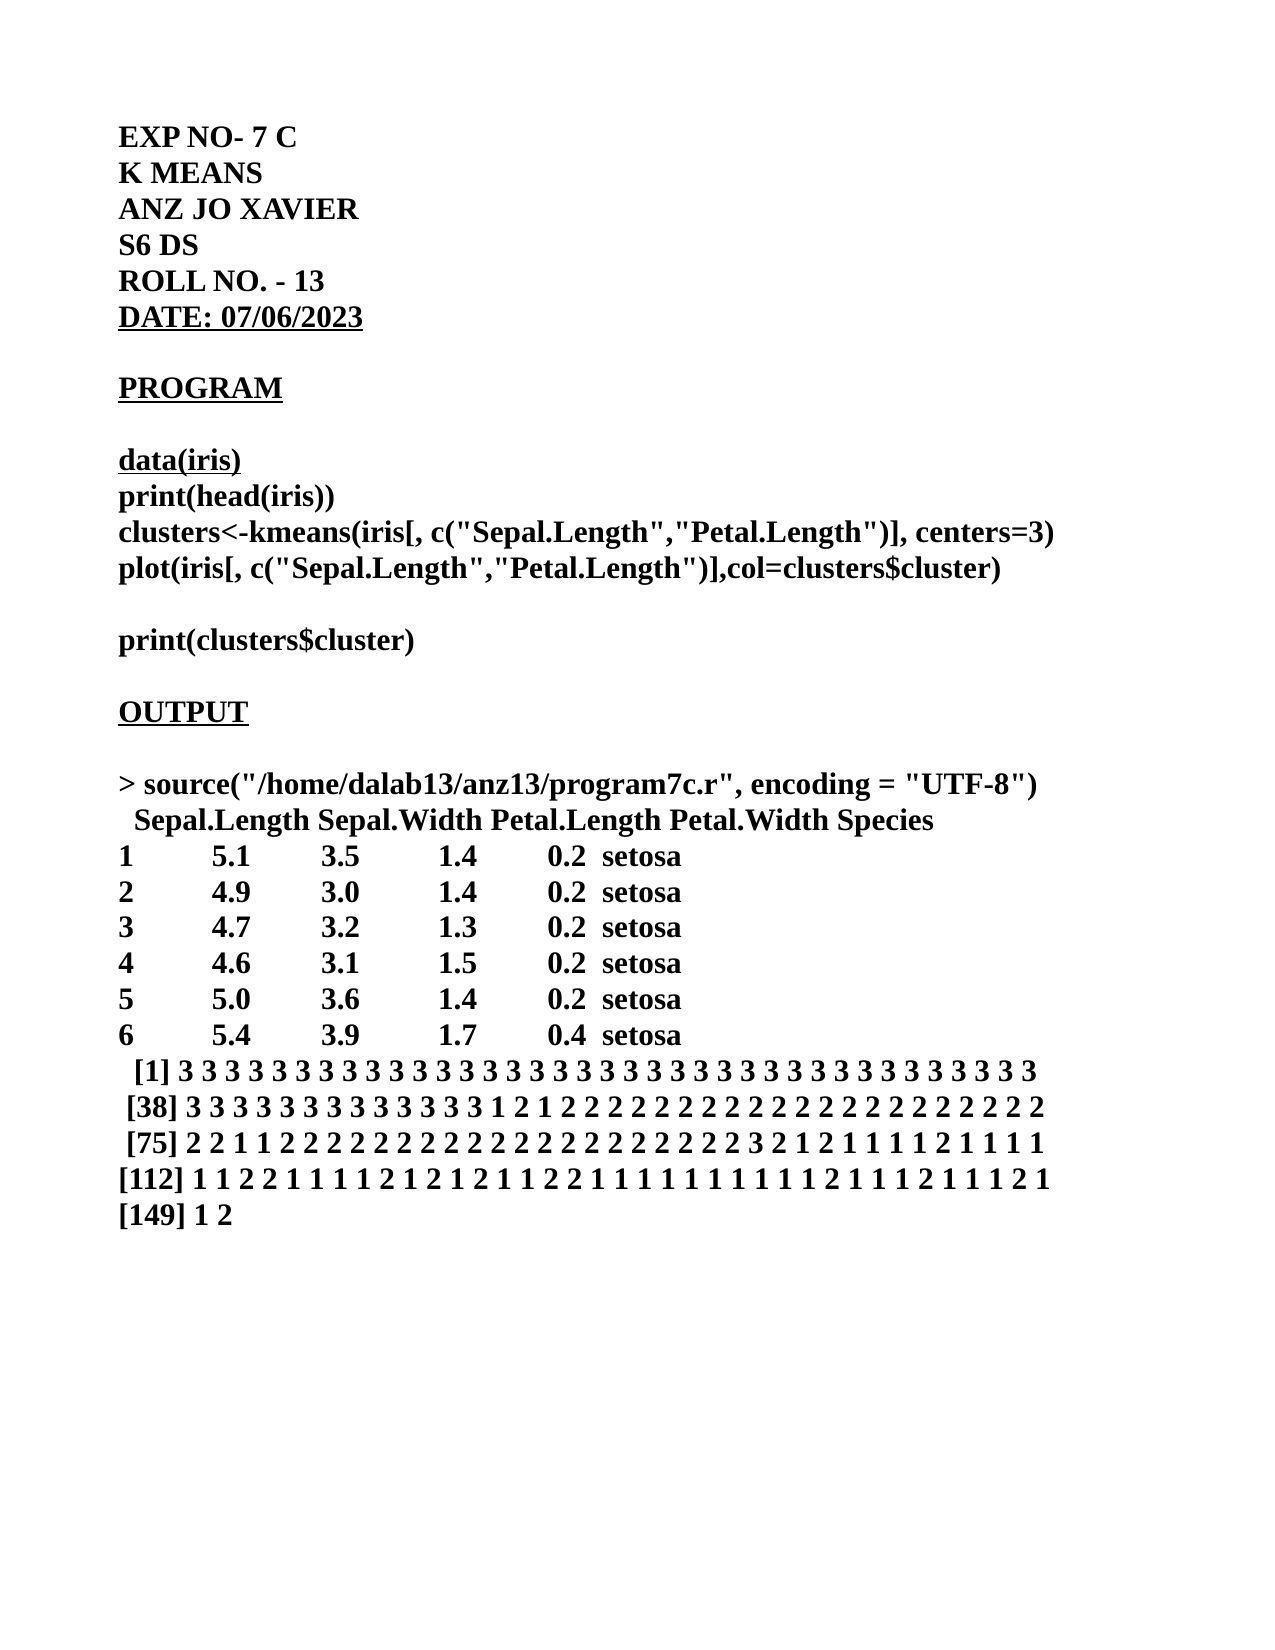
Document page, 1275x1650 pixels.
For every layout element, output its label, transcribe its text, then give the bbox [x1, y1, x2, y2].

text [75] 2 2 1 1 2 2 2 2 2 2 2 2 2 2 2 2 2 2 2 2 2 2 2 2 3 2 1 2 1 1 1 1 2 1 1 1 1 [118, 1124, 1157, 1160]
text 4 4.6 3.1 1.5 0.2 setosa [118, 945, 1157, 981]
text DATE: 07/06/2023 [118, 298, 1157, 334]
text 1 5.1 3.5 1.4 0.2 setosa [118, 837, 1157, 873]
text 2 4.9 3.0 1.4 0.2 setosa [118, 873, 1157, 909]
text 5 5.0 3.6 1.4 0.2 setosa [118, 981, 1157, 1017]
text plot(iris[, c("Sepal.Length","Petal.Length")],col=clusters$cluster) [118, 549, 1157, 585]
text 6 5.4 3.9 1.7 0.4 setosa [118, 1017, 1157, 1052]
text K MEANS [118, 154, 1157, 190]
text S6 DS [118, 226, 1157, 262]
text ANZ JO XAVIER [118, 190, 1157, 226]
text [112] 1 1 2 2 1 1 1 1 2 1 2 1 2 1 1 2 2 1 1 1 1 1 1 1 1 1 1 2 1 1 1 2 1 1 1 2 1 [118, 1160, 1157, 1196]
text data(iris) [118, 442, 1157, 477]
text > source("/home/dalab13/anz13/program7c.r", encoding = "UTF-8") [118, 765, 1157, 801]
text [38] 3 3 3 3 3 3 3 3 3 3 3 3 3 1 2 1 2 2 2 2 2 2 2 2 2 2 2 2 2 2 2 2 2 2 2 2 2 [118, 1088, 1157, 1124]
text [1] 3 3 3 3 3 3 3 3 3 3 3 3 3 3 3 3 3 3 3 3 3 3 3 3 3 3 3 3 3 3 3 3 3 3 3 3 3 [118, 1052, 1157, 1088]
text print(clusters$cluster) [118, 621, 1157, 657]
text ROLL NO. - 13 [118, 262, 1157, 298]
text PROGRAM [118, 370, 1157, 406]
text [149] 1 2 [118, 1196, 1157, 1232]
text 3 4.7 3.2 1.3 0.2 setosa [118, 909, 1157, 945]
text EXP NO- 7 C [118, 118, 1157, 154]
text clusters<-kmeans(iris[, c("Sepal.Length","Petal.Length")], centers=3) [118, 513, 1157, 549]
text OUTPUT [118, 693, 1157, 729]
text Sepal.Length Sepal.Width Petal.Length Petal.Width Species [118, 801, 1157, 837]
text print(head(iris)) [118, 477, 1157, 513]
